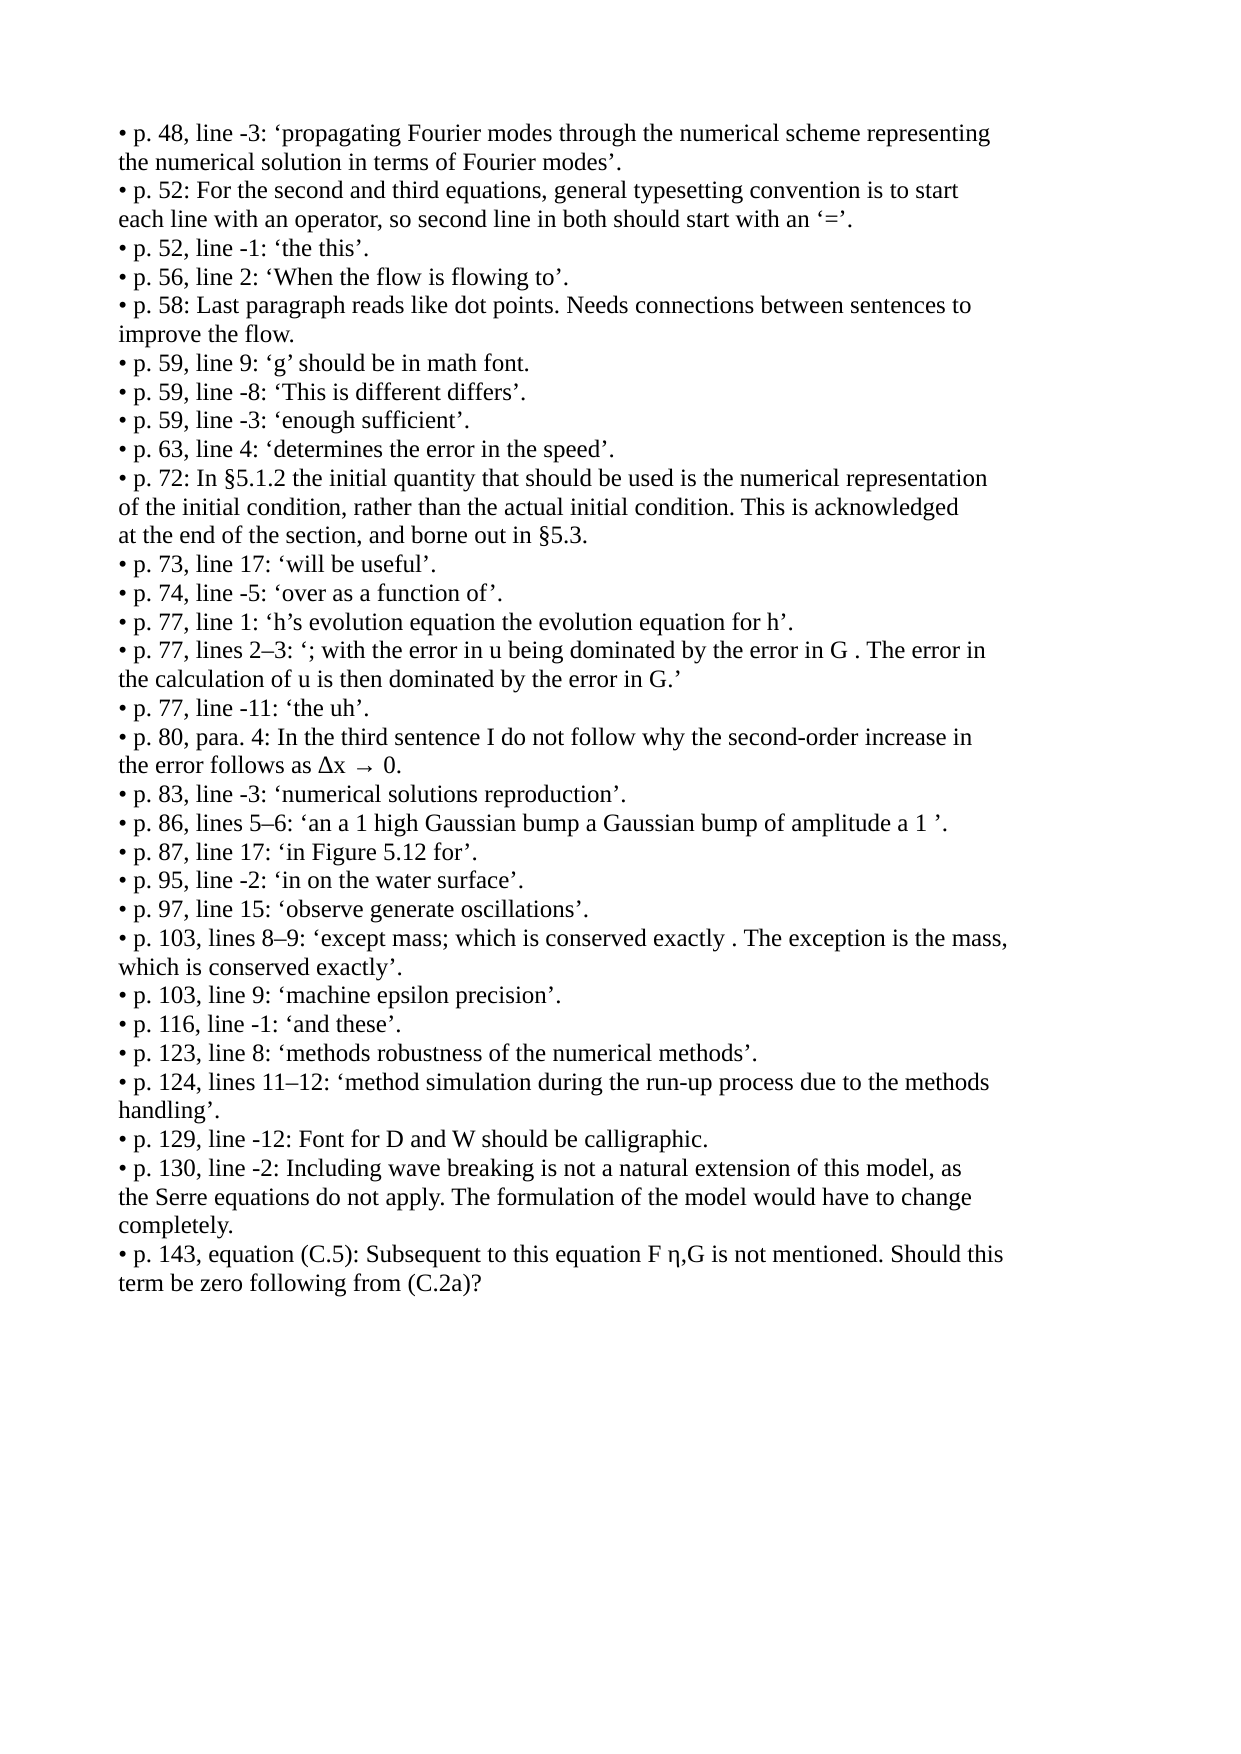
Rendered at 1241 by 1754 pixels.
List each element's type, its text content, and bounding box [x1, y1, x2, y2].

text • p. 77, line -11: ‘the uh’. [118, 693, 1122, 722]
text the Serre equations do not apply. The formulation of the model would have to change [118, 1182, 1122, 1211]
text • p. 123, line 8: ‘methods robustness of the numerical methods’. [118, 1038, 1122, 1067]
text the numerical solution in terms of Fourier modes’. [118, 147, 1122, 176]
text • p. 73, line 17: ‘will be useful’. [118, 549, 1122, 578]
text • p. 130, line -2: Including wave breaking is not a natural extension of this model, as [118, 1153, 1122, 1182]
text • p. 74, line -5: ‘over as a function of’. [118, 578, 1122, 607]
text the error follows as ∆x → 0. [118, 751, 1122, 779]
text • p. 129, line -12: Font for D and W should be calligraphic. [118, 1124, 1122, 1153]
text • p. 72: In §5.1.2 the initial quantity that should be used is the numerical representation [118, 463, 1122, 492]
text • p. 58: Last paragraph reads like dot points. Needs connections between sentences to [118, 291, 1122, 319]
text the calculation of u is then dominated by the error in G.’ [118, 664, 1122, 693]
text • p. 52, line -1: ‘the this’. [118, 233, 1122, 262]
text • p. 77, lines 2–3: ‘; with the error in u being dominated by the error in G . The error in [118, 636, 1122, 664]
text • p. 124, lines 11–12: ‘method simulation during the run-up process due to the methods [118, 1067, 1122, 1096]
text term be zero following from (C.2a)? [118, 1268, 1122, 1297]
text at the end of the section, and borne out in §5.3. [118, 521, 1122, 549]
text • p. 103, line 9: ‘machine epsilon precision’. [118, 981, 1122, 1009]
text • p. 97, line 15: ‘observe generate oscillations’. [118, 894, 1122, 923]
text handling’. [118, 1096, 1122, 1124]
text each line with an operator, so second line in both should start with an ‘=’. [118, 204, 1122, 233]
text • p. 86, lines 5–6: ‘an a 1 high Gaussian bump a Gaussian bump of amplitude a 1 ’. [118, 808, 1122, 837]
text • p. 59, line -8: ‘This is different differs’. [118, 377, 1122, 406]
text • p. 59, line -3: ‘enough sufficient’. [118, 406, 1122, 434]
text of the initial condition, rather than the actual initial condition. This is acknowledged [118, 492, 1122, 521]
text • p. 87, line 17: ‘in Figure 5.12 for’. [118, 837, 1122, 866]
text which is conserved exactly’. [118, 952, 1122, 981]
text completely. [118, 1211, 1122, 1239]
text • p. 80, para. 4: In the third sentence I do not follow why the second-order increase in [118, 722, 1122, 751]
text improve the flow. [118, 319, 1122, 348]
text • p. 116, line -1: ‘and these’. [118, 1009, 1122, 1038]
text • p. 77, line 1: ‘h’s evolution equation the evolution equation for h’. [118, 607, 1122, 636]
text • p. 103, lines 8–9: ‘except mass; which is conserved exactly . The exception is the mass, [118, 923, 1122, 952]
text • p. 95, line -2: ‘in on the water surface’. [118, 866, 1122, 894]
text • p. 143, equation (C.5): Subsequent to this equation F η,G is not mentioned. Should this [118, 1239, 1122, 1268]
text • p. 48, line -3: ‘propagating Fourier modes through the numerical scheme representing [118, 118, 1122, 147]
text • p. 59, line 9: ‘g’ should be in math font. [118, 348, 1122, 377]
text • p. 56, line 2: ‘When the flow is flowing to’. [118, 262, 1122, 291]
text • p. 83, line -3: ‘numerical solutions reproduction’. [118, 779, 1122, 808]
text • p. 63, line 4: ‘determines the error in the speed’. [118, 434, 1122, 463]
text • p. 52: For the second and third equations, general typesetting convention is to start [118, 176, 1122, 204]
